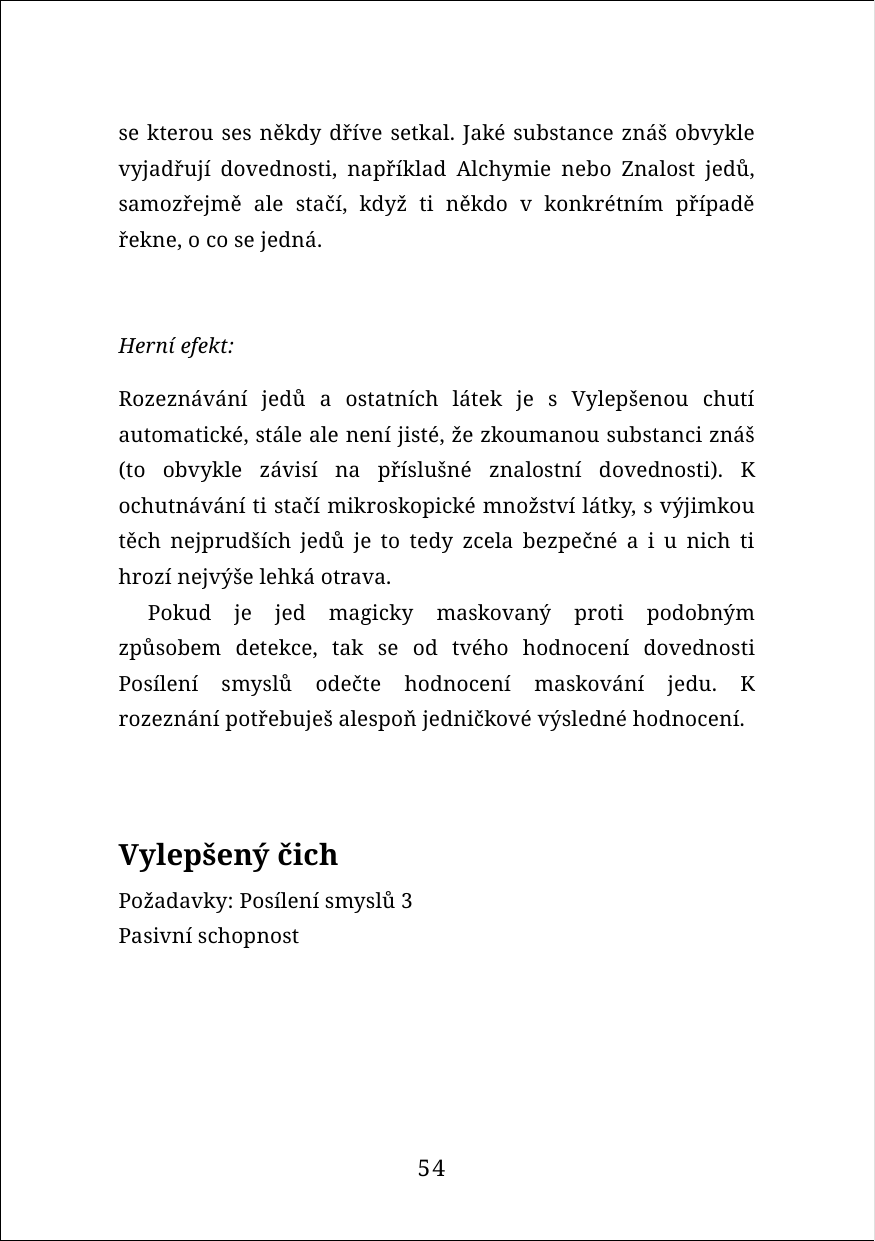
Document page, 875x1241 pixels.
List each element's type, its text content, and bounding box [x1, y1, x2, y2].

text Požadavky: Posílení smyslů 3 Pasivní schopnost [118, 886, 756, 985]
text Herní efekt: [118, 331, 756, 360]
text Rozeznávání jedů a ostatních látek je s Vylepšenou chutí automatické, stále ale není jisté, že zkoumanou substanci znáš (to obvykle závisí na příslušné znalostní dovednosti). K ochutnávání ti stačí mikroskopické množství látky, s výjimkou těch nejprudších jedů je to tedy zcela bezpečné a i u nich ti hrozí nejvýše lehká otrava. Pokud je jed magicky maskovaný proti podobným způsobem detekce, tak se od tvého hodnocení dovednosti Posílení smyslů odečte hodnocení maskování jedu. K rozeznání potřebuješ alespoň jedničkové výsledné hodnocení. [118, 384, 756, 733]
text se kterou ses někdy dříve setkal. Jaké substance znáš obvykle vyjadřují dovednosti, například Alchymie nebo Znalost jedů, samozřejmě ale stačí, když ti někdo v konkrétním případě řekne, o co se jedná. [118, 118, 756, 253]
subtitle Vylepšený čich [118, 834, 756, 874]
